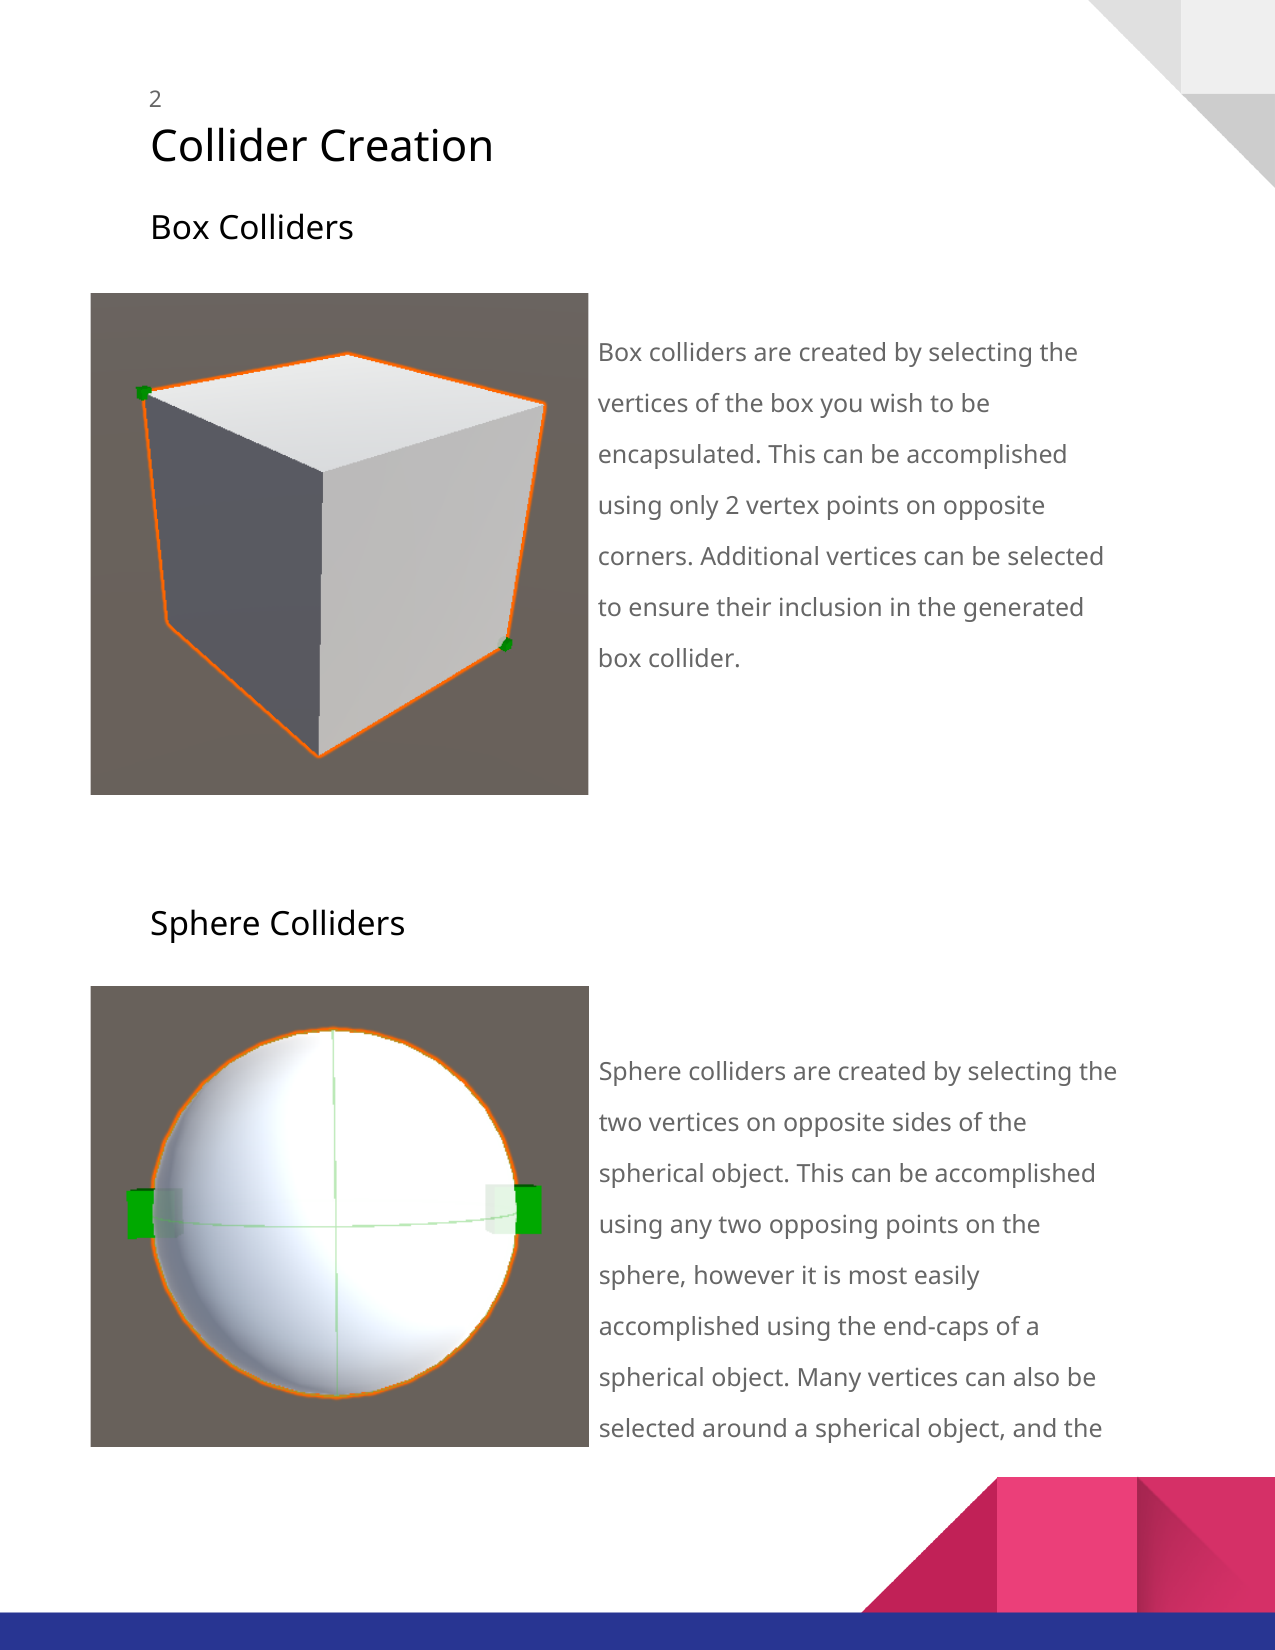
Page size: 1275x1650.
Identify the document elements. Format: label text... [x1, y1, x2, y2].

picture [90, 293, 589, 795]
picture [1087, 0, 1275, 188]
picture [0, 1475, 1275, 1650]
subtitle Collider Creation [150, 114, 1125, 174]
picture [90, 986, 589, 1447]
text Sphere colliders are created by selecting the two vertices on opposite sides of the spherical object. This can be accomplished using any two opposing points on the sphere, however it is most easily accomplished using the end-caps of a spherical object. Many vertices can also be selected around a spherical object, and the [589, 1053, 1125, 1444]
text Box colliders are created by selecting the vertices of the box you wish to be encapsulated. This can be accomplished using only 2 vertex points on opposite corners. Additional vertices can be selected to ensure their inclusion in the generated box collider. [589, 334, 1125, 675]
subtitle Sphere Colliders [150, 900, 1125, 945]
subtitle Box Colliders [150, 204, 1125, 249]
